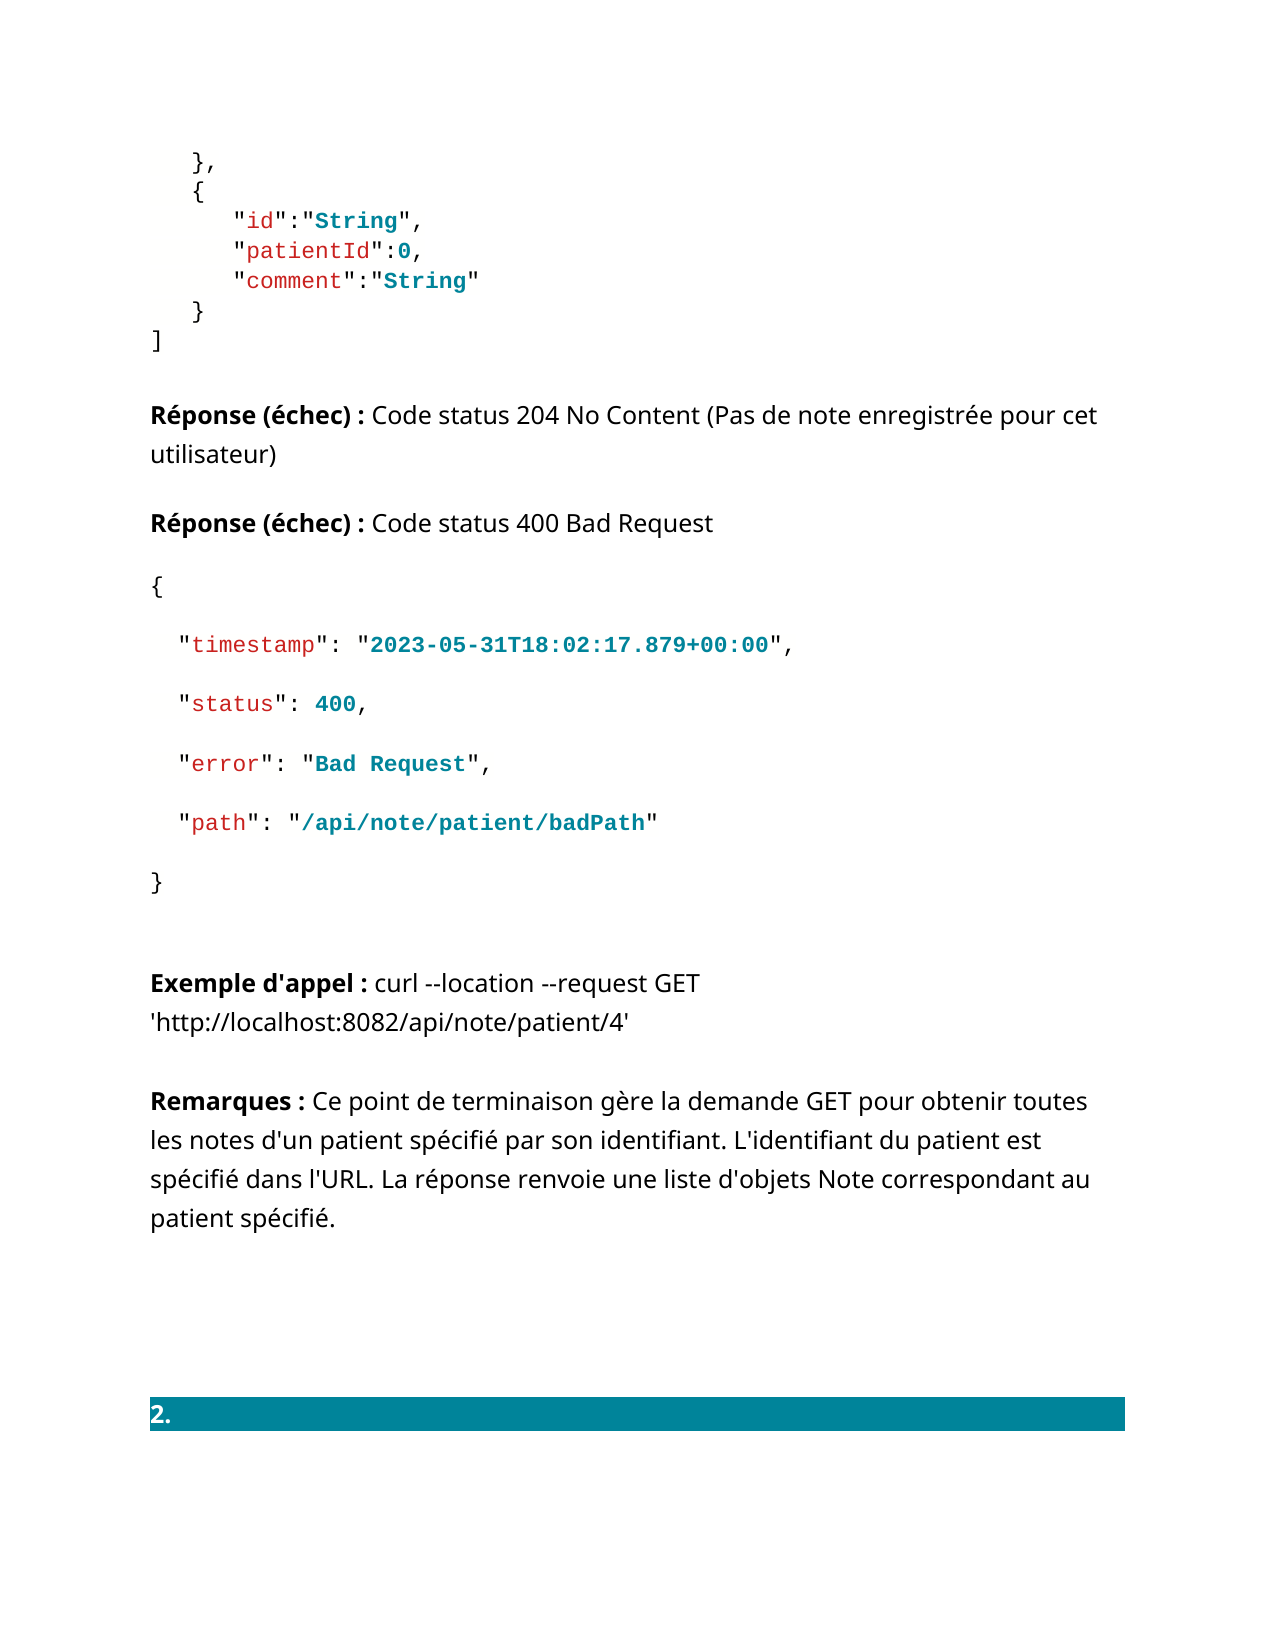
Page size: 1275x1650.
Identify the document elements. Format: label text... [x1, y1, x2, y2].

text } [150, 299, 1125, 325]
text 2. [150, 1397, 1125, 1431]
text "path": "/api/note/patient/badPath" [150, 811, 1125, 837]
text Remarques : Ce point de terminaison gère la demande GET pour obtenir toutes les notes d'un patient spécifié par son identifiant. L'identifiant du patient est spécifié dans l'URL. La réponse renvoie une liste d'objets Note correspondant au patient spécifié. [150, 1083, 1125, 1235]
text "patientId":0, [150, 239, 1125, 265]
text Réponse (échec) : Code status 400 Bad Request [150, 506, 1125, 539]
text Exemple d'appel : curl --location --request GET 'http://localhost:8082/api/note/patient/4' [150, 966, 1125, 1039]
text "error": "Bad Request", [150, 752, 1125, 778]
text } [150, 871, 1125, 896]
text "status": 400, [150, 693, 1125, 719]
text }, [150, 150, 1125, 176]
text Réponse (échec) : Code status 204 No Content (Pas de note enregistrée pour cet utilisateur) [150, 398, 1125, 471]
text "timestamp": "2023-05-31T18:02:17.879+00:00", [150, 633, 1125, 659]
text ] [150, 329, 1125, 355]
text { [150, 574, 1125, 600]
text { [150, 180, 1125, 206]
text "id":"String", [150, 209, 1125, 236]
text "comment":"String" [150, 269, 1125, 295]
